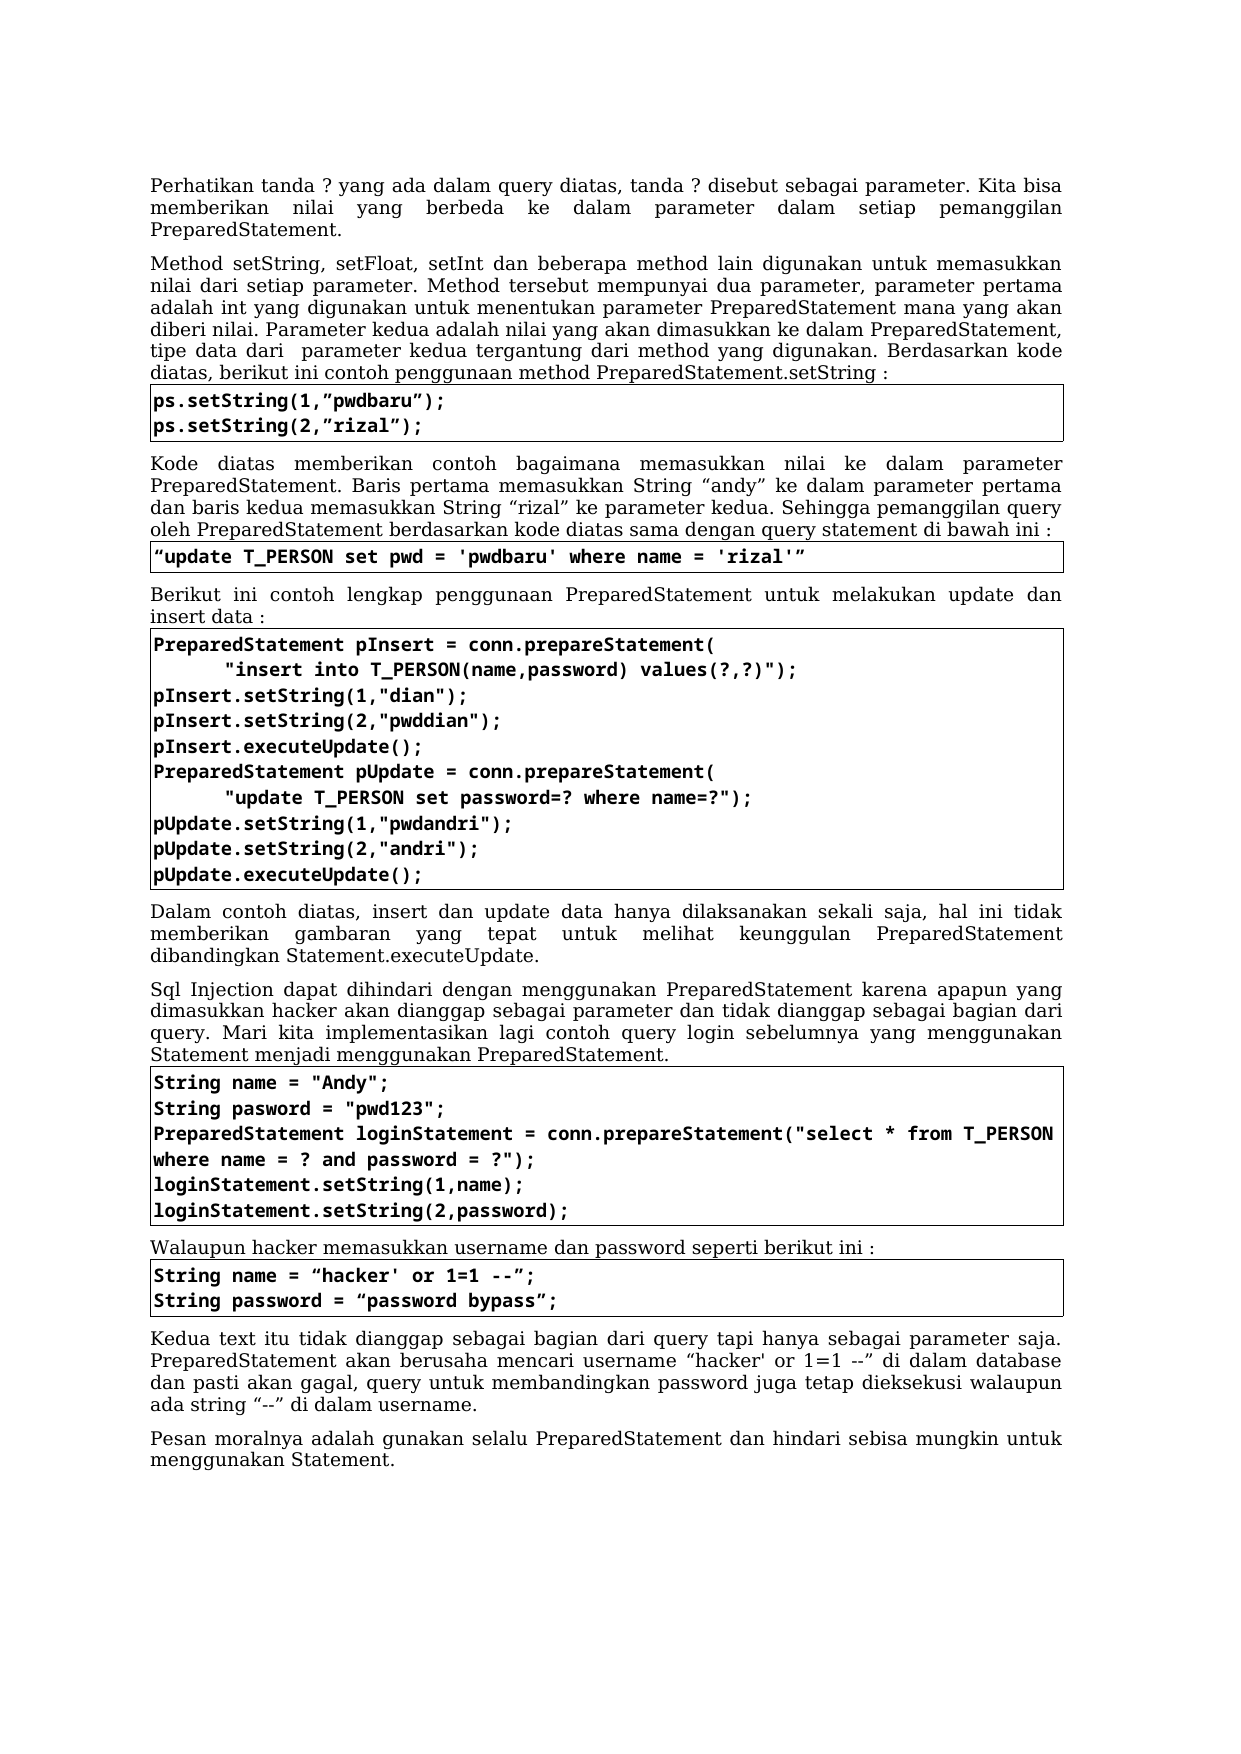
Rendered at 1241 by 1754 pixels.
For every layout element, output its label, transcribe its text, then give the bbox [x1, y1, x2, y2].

text pUpdate.setString(2,"andri"); [151, 832, 1063, 858]
text pUpdate.executeUpdate(); [151, 858, 1063, 889]
text Method setString, setFloat, setInt dan beberapa method lain digunakan untuk memasukkan nilai dari setiap parameter. Method tersebut mempunyai dua parameter, parameter pertama adalah int yang digunakan untuk menentukan parameter PreparedStatement mana yang akan diberi nilai. Parameter kedua adalah nilai yang akan dimasukkan ke dalam PreparedStatement, tipe data dari parameter kedua tergantung dari method yang digunakan. Berdasarkan kode diatas, berikut ini contoh penggunaan method PreparedStatement.setString : [150, 253, 1063, 384]
text String password = “password bypass”; [151, 1285, 1063, 1316]
text "insert into T_PERSON(name,password) values(?,?)"); [151, 653, 1063, 679]
text Kedua text itu tidak dianggap sebagai bagian dari query tapi hanya sebagai parameter saja. PreparedStatement akan berusaha mencari username “hacker' or 1=1 --” di dalam database dan pasti akan gagal, query untuk membandingkan password juga tetap dieksekusi walaupun ada string “--” di dalam username. [150, 1328, 1063, 1416]
text PreparedStatement pInsert = conn.prepareStatement( [151, 629, 1063, 653]
text pInsert.executeUpdate(); [151, 730, 1063, 756]
text loginStatement.setString(1,name); [151, 1168, 1063, 1194]
text Sql Injection dapat dihindari dengan menggunakan PreparedStatement karena apapun yang dimasukkan hacker akan dianggap sebagai parameter dan tidak dianggap sebagai bagian dari query. Mari kita implementasikan lagi contoh query login sebelumnya yang menggunakan Statement menjadi menggunakan PreparedStatement. [150, 979, 1063, 1066]
text “update T_PERSON set pwd = 'pwdbaru' where name = 'rizal'” [151, 542, 1063, 572]
text pUpdate.setString(1,"pwdandri"); [151, 807, 1063, 832]
text ps.setString(2,”rizal”); [151, 410, 1063, 441]
text PreparedStatement pUpdate = conn.prepareStatement( [151, 756, 1063, 781]
text pInsert.setString(1,"dian"); [151, 679, 1063, 704]
text Pesan moralnya adalah gunakan selalu PreparedStatement dan hindari sebisa mungkin untuk menggunakan Statement. [150, 1427, 1063, 1471]
text Perhatikan tanda ? yang ada dalam query diatas, tanda ? disebut sebagai parameter. Kita bisa memberikan nilai yang berbeda ke dalam parameter dalam setiap pemanggilan PreparedStatement. [150, 176, 1063, 241]
text ps.setString(1,”pwdbaru”); [151, 385, 1063, 410]
text Kode diatas memberikan contoh bagaimana memasukkan nilai ke dalam parameter PreparedStatement. Baris pertama memasukkan String “andy” ke dalam parameter pertama dan baris kedua memasukkan String “rizal” ke parameter kedua. Sehingga pemanggilan query oleh PreparedStatement berdasarkan kode diatas sama dengan query statement di bawah ini : [150, 453, 1063, 541]
text PreparedStatement loginStatement = conn.prepareStatement("select * from T_PERSON where name = ? and password = ?"); [151, 1117, 1063, 1168]
text Berikut ini contoh lengkap penggunaan PreparedStatement untuk melakukan update dan insert data : [150, 584, 1063, 628]
text loginStatement.setString(2,password); [151, 1194, 1063, 1225]
text String name = “hacker' or 1=1 --”; [151, 1260, 1063, 1285]
text String name = "Andy"; [151, 1067, 1063, 1092]
text String pasword = "pwd123"; [151, 1092, 1063, 1117]
text pInsert.setString(2,"pwddian"); [151, 704, 1063, 730]
text "update T_PERSON set password=? where name=?"); [151, 781, 1063, 807]
text Dalam contoh diatas, insert dan update data hanya dilaksanakan sekali saja, hal ini tidak memberikan gambaran yang tepat untuk melihat keunggulan PreparedStatement dibandingkan Statement.executeUpdate. [150, 901, 1063, 967]
text Walaupun hacker memasukkan username dan password seperti berikut ini : [150, 1237, 1063, 1259]
